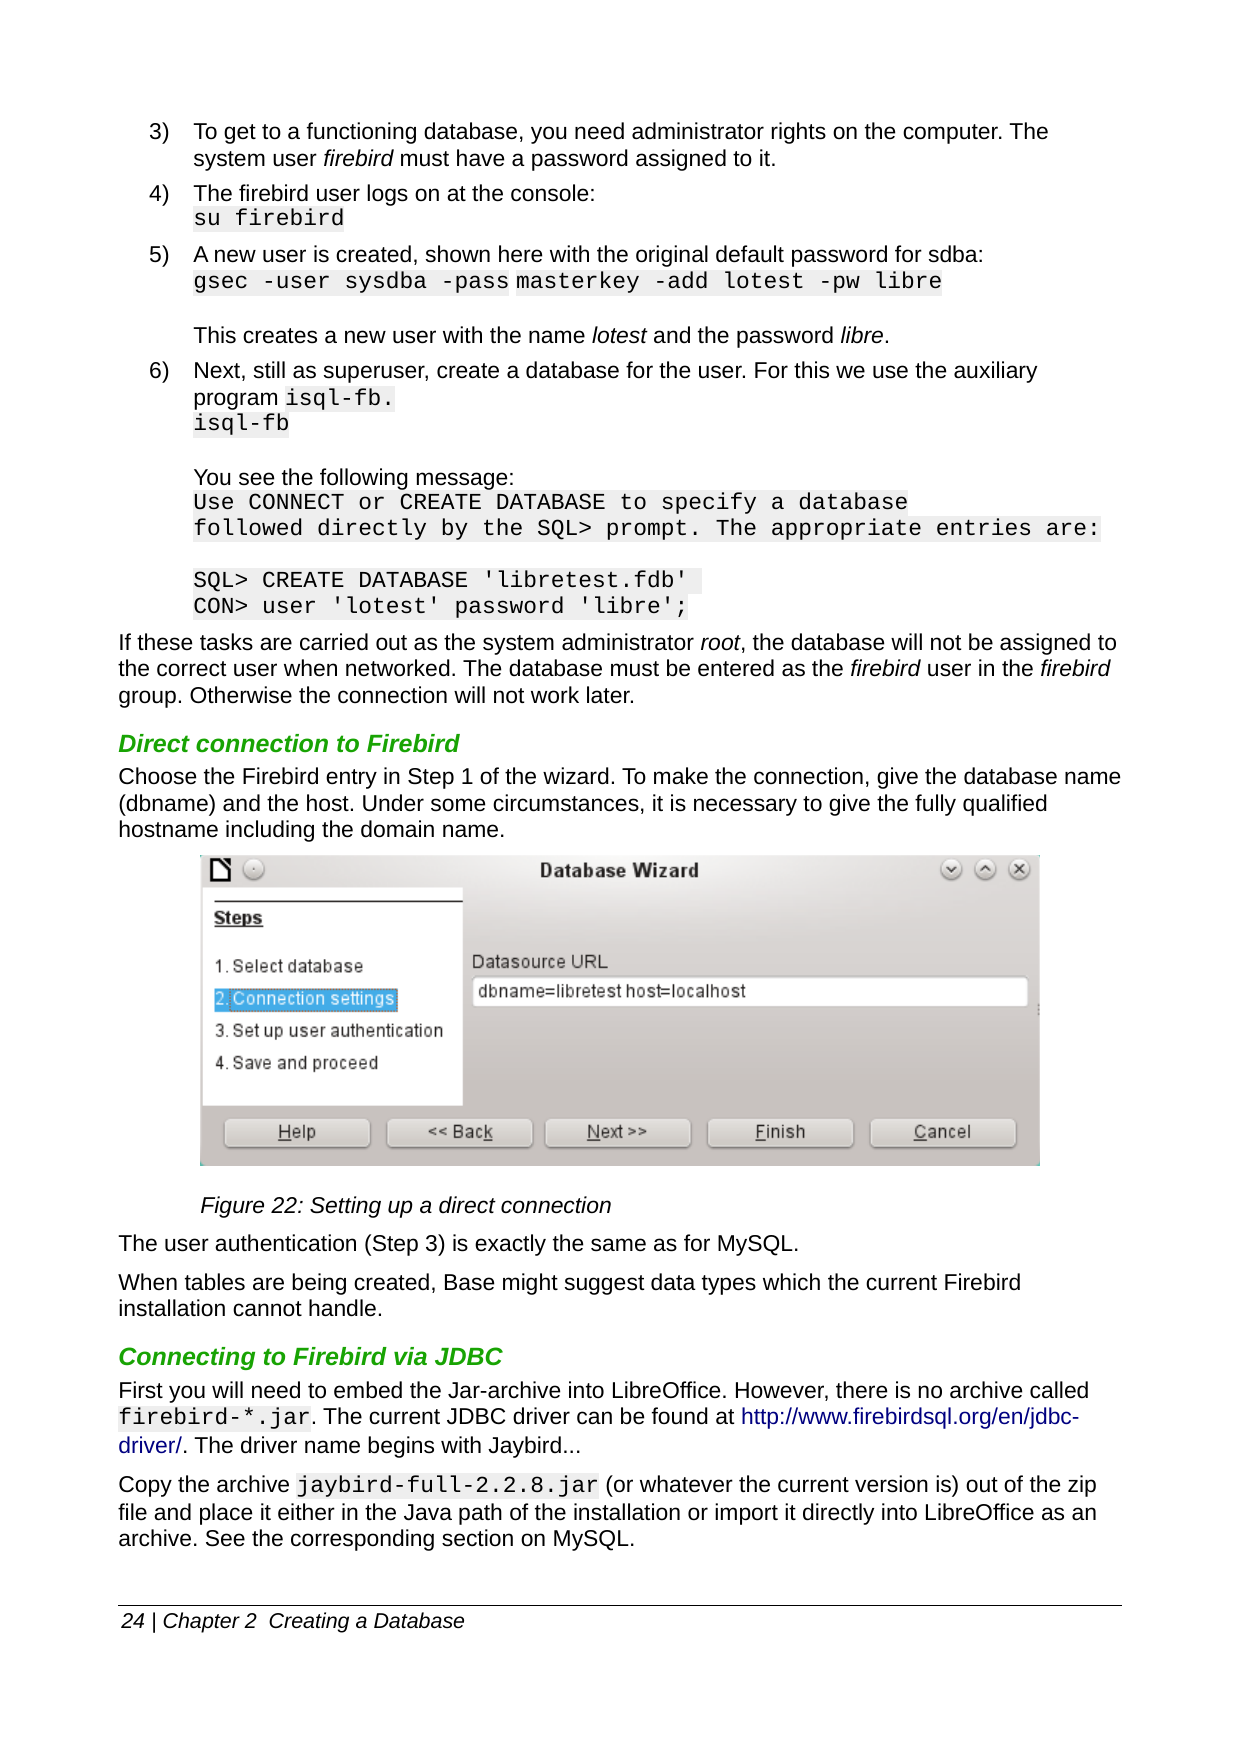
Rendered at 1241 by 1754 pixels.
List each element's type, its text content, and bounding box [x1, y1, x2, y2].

subtitle Direct connection to Firebird [118, 729, 1122, 757]
subtitle Connecting to Firebird via JDBC [118, 1342, 1122, 1371]
text Choose the Firebird entry in Step 1 of the wizard. To make the connection, give the database name (dbname) and the host. Under some circumstances, it is necessary to give the fully qualified hostname including the domain name. [118, 763, 1122, 842]
text First you will need to embed the Jar-archive into LibreOffice. However, there is no archive called firebird-*.jar. The current JDBC driver can be found at http://www.firebirdsql.org/en/jdbc-driver/. The driver name begins with Jaybird... [118, 1377, 1122, 1458]
list The firebird user logs on at the console: su firebird [169, 180, 1122, 232]
text When tables are being created, Base might suggest data types which the current Firebird installation cannot handle. [118, 1269, 1122, 1322]
list A new user is created, shown here with the original default password for sdba: gsec -user sysdba -pass masterkey -add lotest -pw libre This creates a new user with the name lotest and the password libre. [169, 241, 1122, 348]
text Figure 22: Setting up a direct connection [200, 1192, 1040, 1218]
picture [200, 855, 1040, 1166]
list Next, still as superuser, create a database for the user. For this we use the auxiliary program isql-fb. isql-fb You see the following message: Use CONNECT or CREATE DATABASE to specify a database followed directly by the SQL> prompt. The appropriate entries are: SQL> CREATE DATABASE 'libretest.fdb' CON> user 'lotest' password 'libre'; [169, 357, 1122, 620]
list To get to a functioning database, you need administrator rights on the computer. The system user firebird must have a password assigned to it. [169, 118, 1122, 171]
text Copy the archive jaybird-full-2.2.8.jar (or whatever the current version is) out of the zip file and place it either in the Java path of the installation or import it directly into LibreOffice as an archive. See the corresponding section on MySQL. [118, 1471, 1122, 1552]
text If these tasks are carried out as the system administrator root, the database will not be assigned to the correct user when networked. The database must be entered as the firebird user in the firebird group. Otherwise the connection will not work later. [118, 629, 1122, 708]
text The user authentication (Step 3) is exactly the same as for MySQL. [118, 1230, 1122, 1256]
